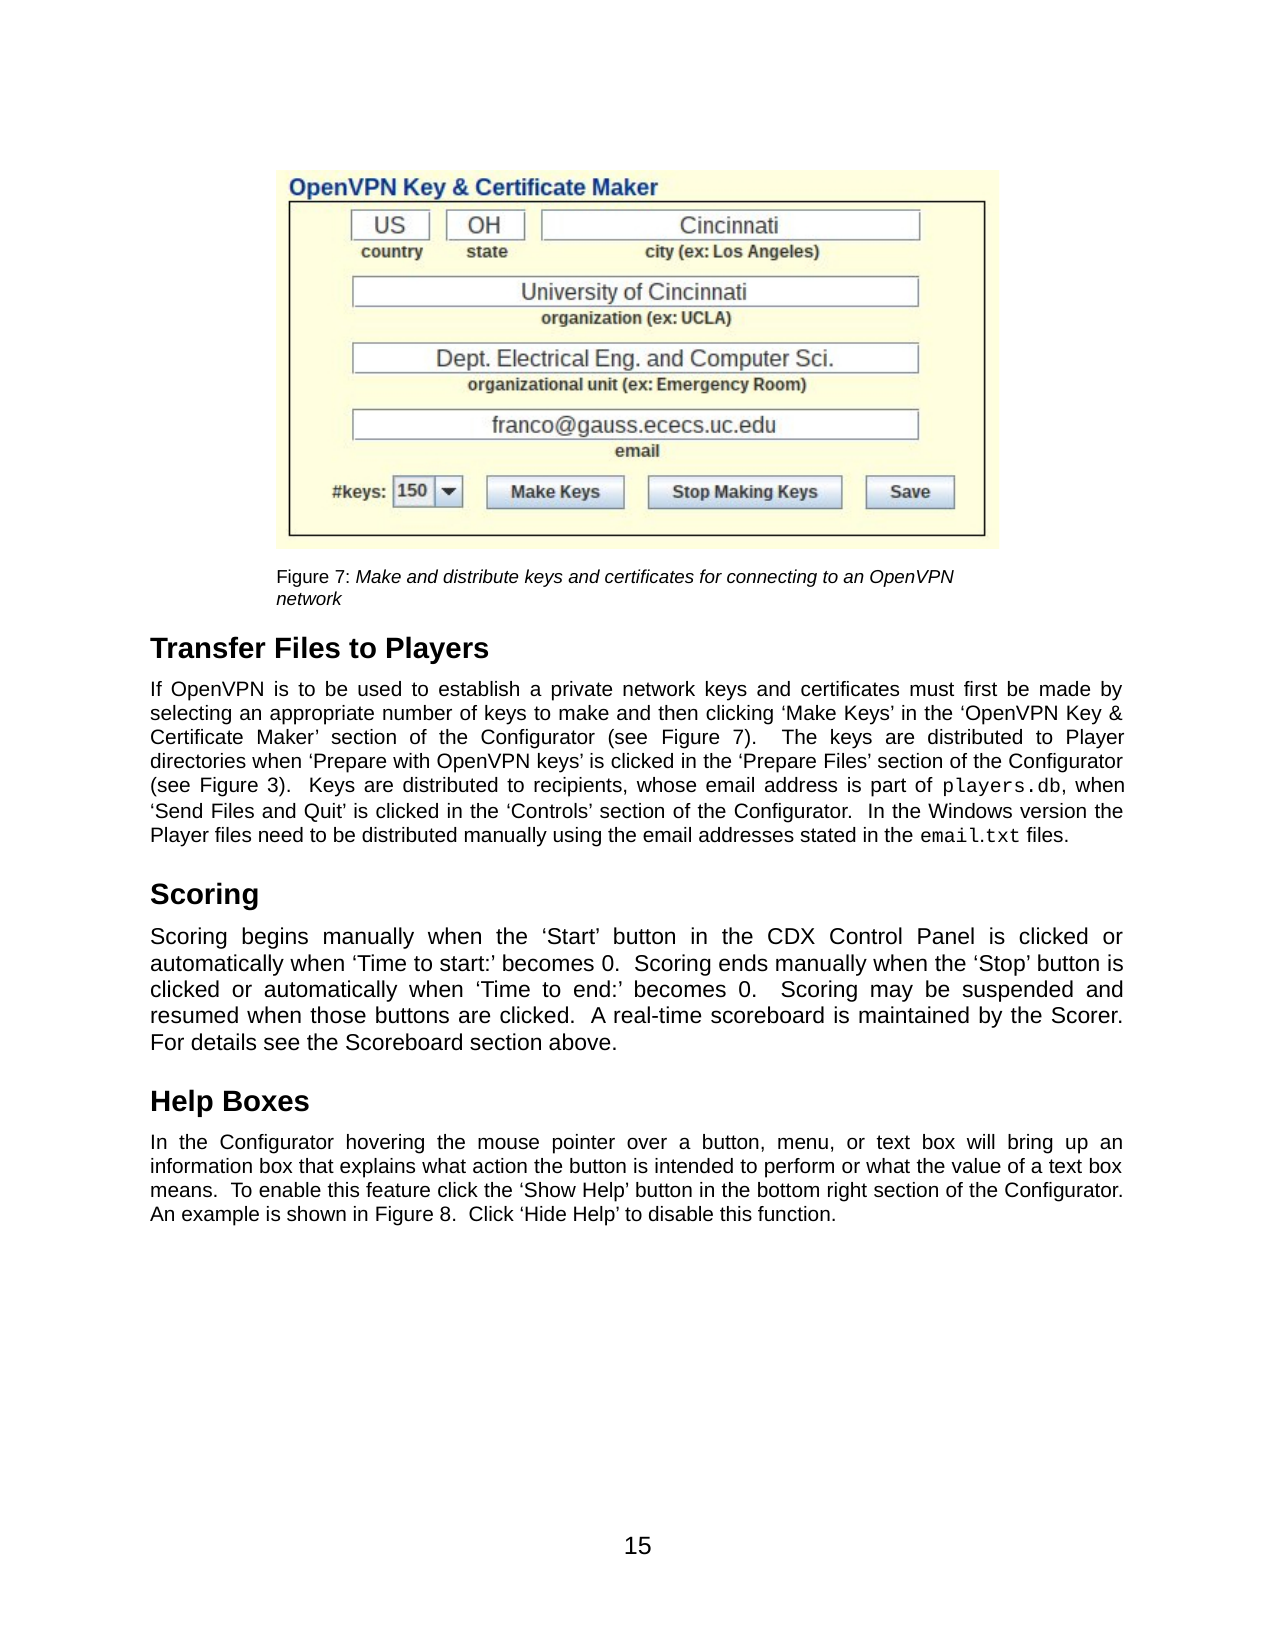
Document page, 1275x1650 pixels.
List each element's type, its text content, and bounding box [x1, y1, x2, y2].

text If OpenVPN is to be used to establish a private network keys and certificates must first be made by selecting an appropriate number of keys to make and then clicking ‘Make Keys’ in the ‘OpenVPN Key & Certificate Maker’ section of the Configurator (see Figure 7). The keys are distributed to Player directories when ‘Prepare with OpenVPN keys’ is clicked in the ‘Prepare Files’ section of the Configurator (see Figure 3). Keys are distributed to recipients, whose email address is part of players.db, when ‘Send Files and Quit’ is clicked in the ‘Controls’ section of the Configurator. In the Windows version the Player files need to be distributed manually using the email addresses stated in the email.txt files. [150, 677, 1125, 848]
subtitle Scoring [150, 877, 1125, 911]
subtitle Help Boxes [150, 1084, 1125, 1118]
picture [276, 170, 1000, 549]
text In the Configurator hovering the mouse pointer over a button, menu, or text box will bring up an information box that explains what action the button is intended to perform or what the value of a text box means. To enable this feature click the ‘Show Help’ button in the bottom right section of the Configurator. An example is shown in Figure 8. Click ‘Hide Help’ to disable this function. [150, 1130, 1125, 1226]
subtitle Transfer Files to Players [150, 631, 1125, 664]
text Figure 7: Make and distribute keys and certificates for connecting to an OpenVPN network [276, 549, 999, 609]
text Scoring begins manually when the ‘Start’ button in the CDX Control Panel is clicked or automatically when ‘Time to start:’ becomes 0. Scoring ends manually when the ‘Stop’ button is clicked or automatically when ‘Time to end:’ becomes 0. Scoring may be suspended and resumed when those buttons are clicked. A real-time scoreboard is maintained by the Scorer. For details see the Scoreboard section above. [150, 923, 1125, 1055]
